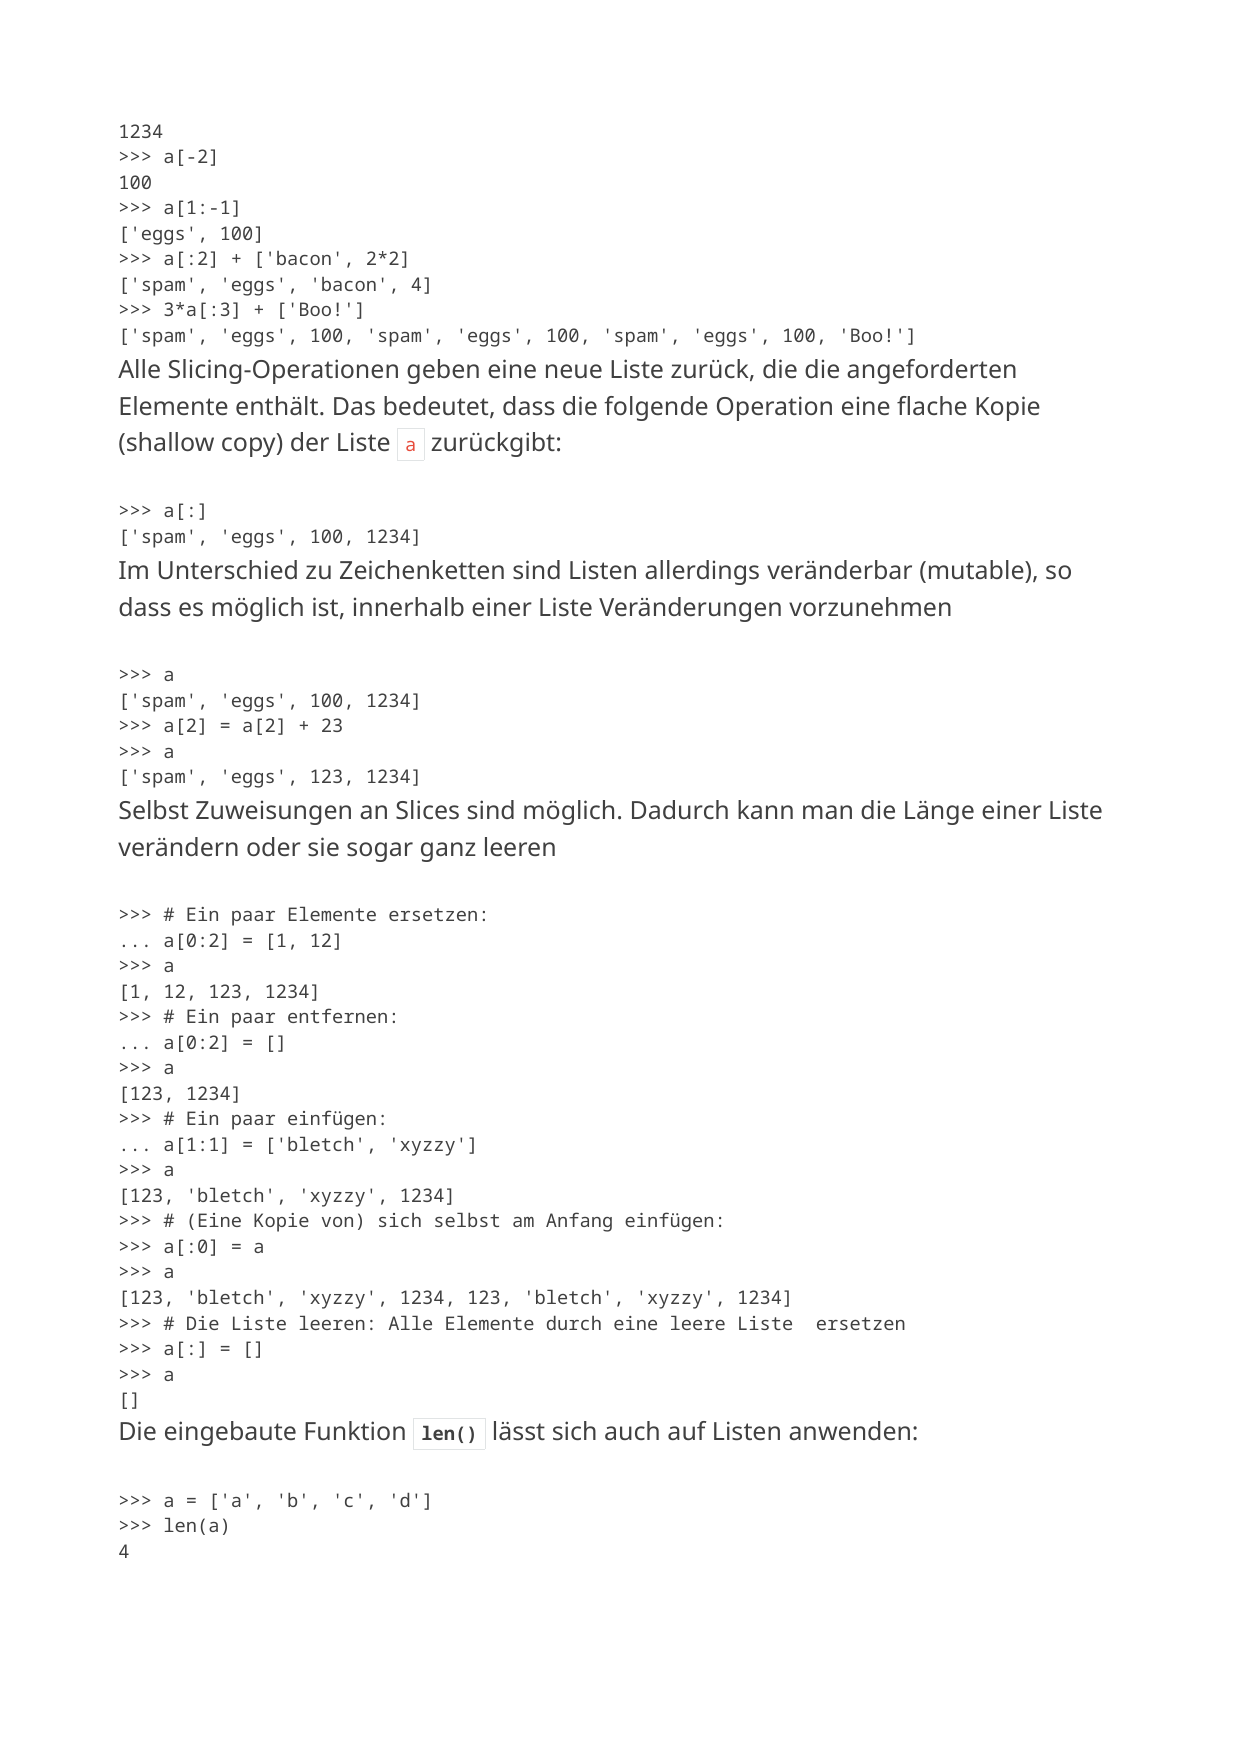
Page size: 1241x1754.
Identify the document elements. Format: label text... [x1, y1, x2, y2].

text >>> a [118, 1054, 1122, 1080]
text Alle Slicing-Operationen geben eine neue Liste zurück, die die angeforderten Elemente enthält. Das bedeutet, dass die folgende Operation eine flache Kopie (shallow copy) der Liste a zurückgibt: [118, 348, 1122, 460]
text ['spam', 'eggs', 100, 1234] [118, 687, 1122, 712]
text >>> # Ein paar einfügen: [118, 1106, 1122, 1131]
text >>> a [118, 738, 1122, 763]
text >>> len(a) [118, 1512, 1122, 1538]
text >>> a[:] [118, 498, 1122, 523]
text ['spam', 'eggs', 'bacon', 4] [118, 271, 1122, 297]
text >>> a[2] = a[2] + 23 [118, 712, 1122, 738]
text [123, 1234] [118, 1080, 1122, 1106]
text >>> # (Eine Kopie von) sich selbst am Anfang einfügen: [118, 1208, 1122, 1233]
text [] [118, 1386, 1122, 1412]
text 4 [118, 1538, 1122, 1563]
text [1, 12, 123, 1234] [118, 978, 1122, 1003]
text >>> a = ['a', 'b', 'c', 'd'] [118, 1487, 1122, 1512]
text 100 [118, 169, 1122, 195]
text >>> a [118, 952, 1122, 978]
text >>> a [118, 661, 1122, 687]
text >>> a[:0] = a [118, 1233, 1122, 1259]
text >>> a[1:-1] [118, 195, 1122, 220]
text >>> # Ein paar Elemente ersetzen: [118, 901, 1122, 927]
text >>> a[:] = [] [118, 1335, 1122, 1361]
text ... a[0:2] = [] [118, 1029, 1122, 1054]
text [123, 'bletch', 'xyzzy', 1234] [118, 1182, 1122, 1208]
text >>> 3*a[:3] + ['Boo!'] [118, 297, 1122, 322]
text >>> a [118, 1157, 1122, 1182]
text [123, 'bletch', 'xyzzy', 1234, 123, 'bletch', 'xyzzy', 1234] [118, 1284, 1122, 1310]
text ... a[1:1] = ['bletch', 'xyzzy'] [118, 1131, 1122, 1157]
text >>> a [118, 1361, 1122, 1386]
text 1234 [118, 118, 1122, 144]
text >>> # Die Liste leeren: Alle Elemente durch eine leere Liste ersetzen [118, 1310, 1122, 1335]
text ... a[0:2] = [1, 12] [118, 927, 1122, 952]
text ['spam', 'eggs', 100, 'spam', 'eggs', 100, 'spam', 'eggs', 100, 'Boo!'] [118, 322, 1122, 348]
text ['spam', 'eggs', 100, 1234] [118, 523, 1122, 549]
text Im Unterschied zu Zeichenketten sind Listen allerdings veränderbar (mutable), so dass es möglich ist, innerhalb einer Liste Veränderungen vorzunehmen [118, 549, 1122, 624]
text ['spam', 'eggs', 123, 1234] [118, 763, 1122, 789]
text >>> a[:2] + ['bacon', 2*2] [118, 246, 1122, 271]
text >>> a [118, 1259, 1122, 1284]
text >>> a[-2] [118, 144, 1122, 169]
text Selbst Zuweisungen an Slices sind möglich. Dadurch kann man die Länge einer Liste verändern oder sie sogar ganz leeren [118, 789, 1122, 864]
text Die eingebaute Funktion len() lässt sich auch auf Listen anwenden: [118, 1412, 1122, 1449]
text >>> # Ein paar entfernen: [118, 1003, 1122, 1029]
text ['eggs', 100] [118, 220, 1122, 246]
